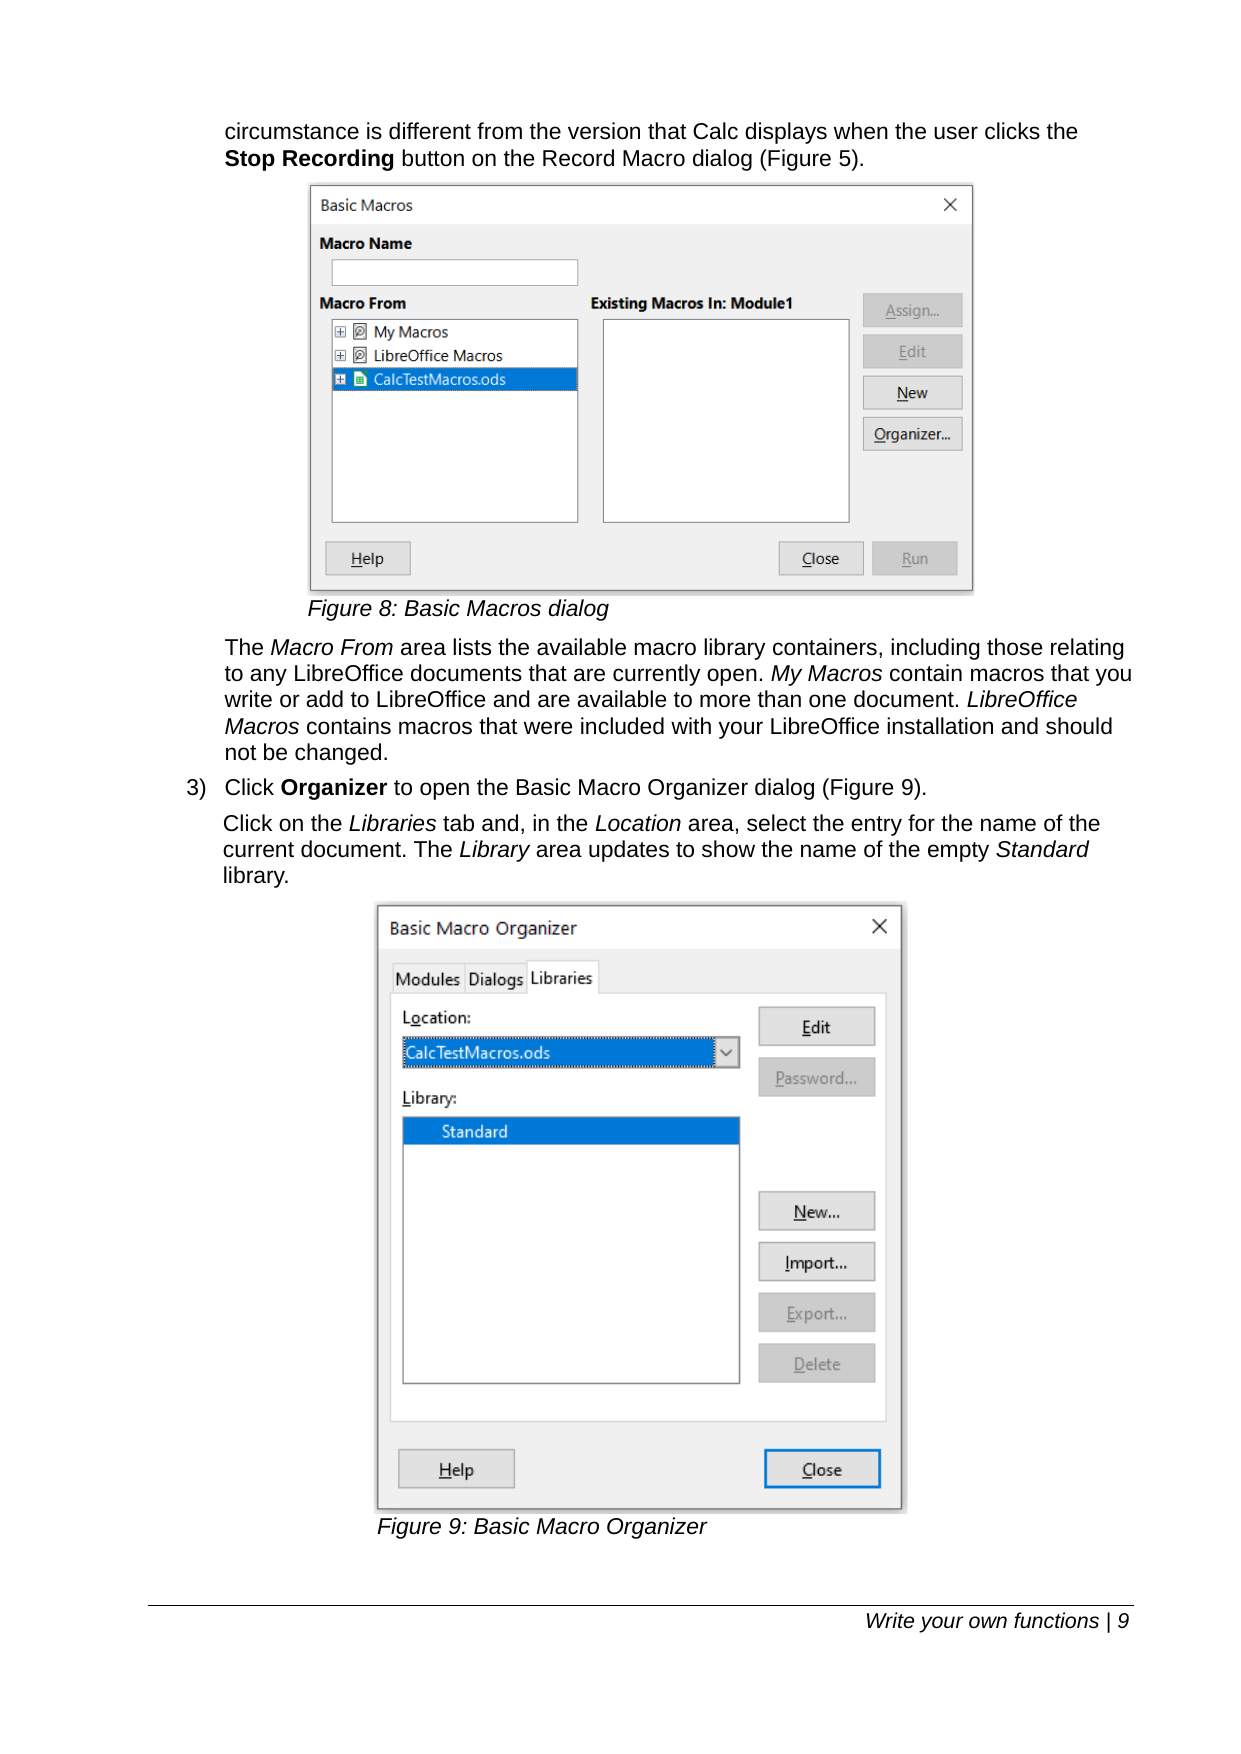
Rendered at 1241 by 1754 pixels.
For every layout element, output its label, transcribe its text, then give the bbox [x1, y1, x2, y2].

text Figure 9: Basic Macro Organizer [377, 1514, 905, 1539]
text Figure 8: Basic Macros dialog [307, 596, 974, 622]
list Click Organizer to open the Basic Macro Organizer dialog (Figure 9). [207, 774, 1134, 801]
picture [307, 182, 975, 596]
list circumstance is different from the version that Calc displays when the user clicks the Stop Recording button on the Record Macro dialog (Figure 5). [207, 118, 1134, 171]
picture [373, 901, 908, 1514]
text Click on the Libraries tab and, in the Location area, select the entry for the name of the current document. The Library area updates to show the name of the empty Standard library. [223, 809, 1134, 889]
text The Macro From area lists the available macro library containers, including those relating to any LibreOffice documents that are currently open. My Macros contain macros that you write or add to LibreOffice and are available to more than one document. LibreOffice Macros contains macros that were included with your LibreOffice installation and should not be changed. [207, 634, 1134, 766]
